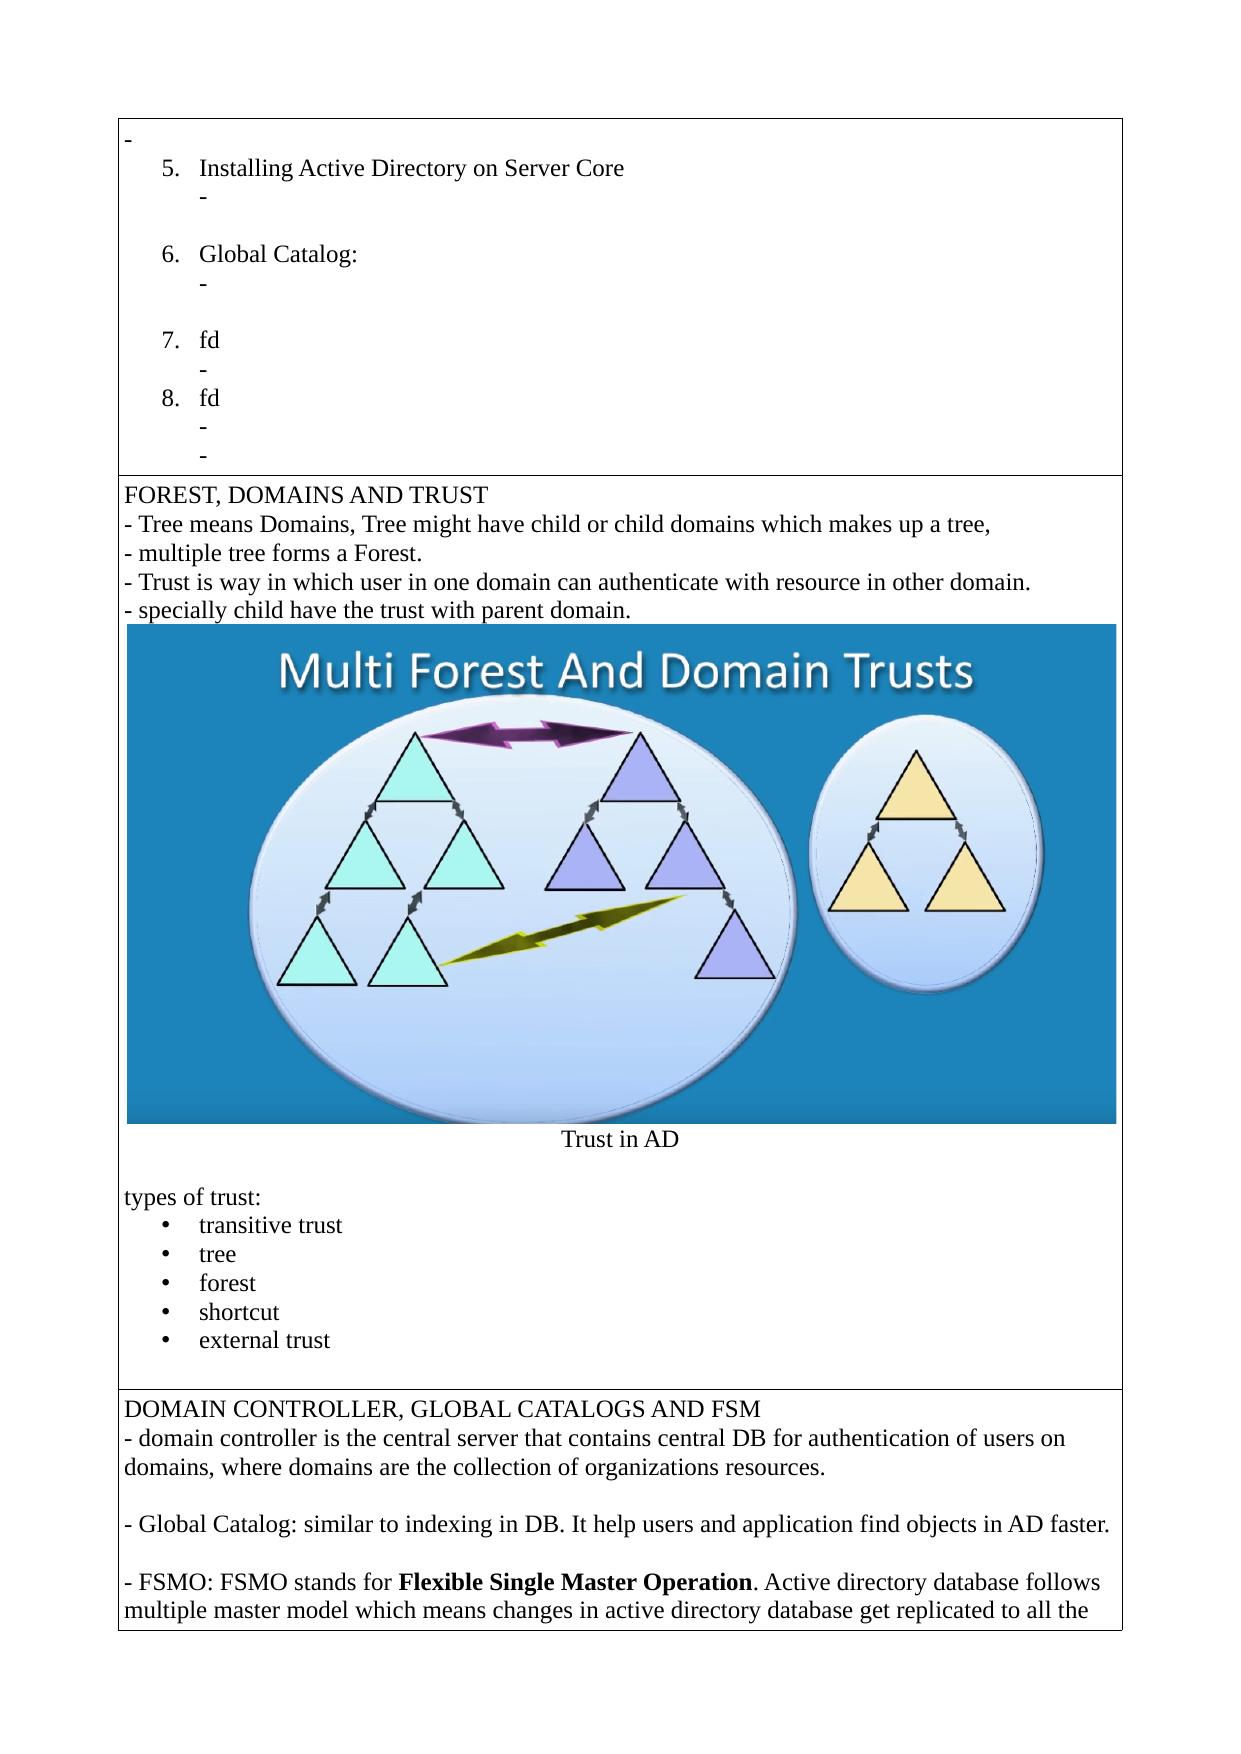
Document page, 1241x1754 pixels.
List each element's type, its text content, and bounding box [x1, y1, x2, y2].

table_cell DOMAIN CONTROLLER, GLOBAL CATALOGS AND FSM - domain controller is the central server that contains central DB for authentication of users on domains, where domains are the collection of organizations resources. - Global Catalog: similar to indexing in DB. It help users and application find objects in AD faster. - FSMO: FSMO stands for Flexible Single Master Operation. Active directory database follows multiple master model which means changes in active directory database get replicated to all the [119, 1390, 1122, 1630]
picture [123, 624, 1117, 1124]
table_cell YOUTUBE : https://www.youtube.com/watch?v=Whh3kPS0FdA&list=PL1l78n6W8zypXtkh3uWIXbPssc4IGbfb5&index=4 AD under the hood: - it is .NIT db which follows X500 standards. We use LDAP to access AD. AD forests and trees: - domains, trees, forests - schema AD system requirements - 512 MB, 64 GB harddisk - DNS, - clean install as much as possible Installing Active Directory - adding roles - need binary packages - Installing Active Directory on Server Core - Global Catalog: - fd - fd - - [119, 119, 1122, 475]
table_cell FOREST, DOMAINS AND TRUST - Tree means Domains, Tree might have child or child domains which makes up a tree, - multiple tree forms a Forest. - Trust is way in which user in one domain can authenticate with resource in other domain. - specially child have the trust with parent domain. Trust in AD types of trust: transitive trust tree forest shortcut external trust [119, 476, 1122, 1388]
